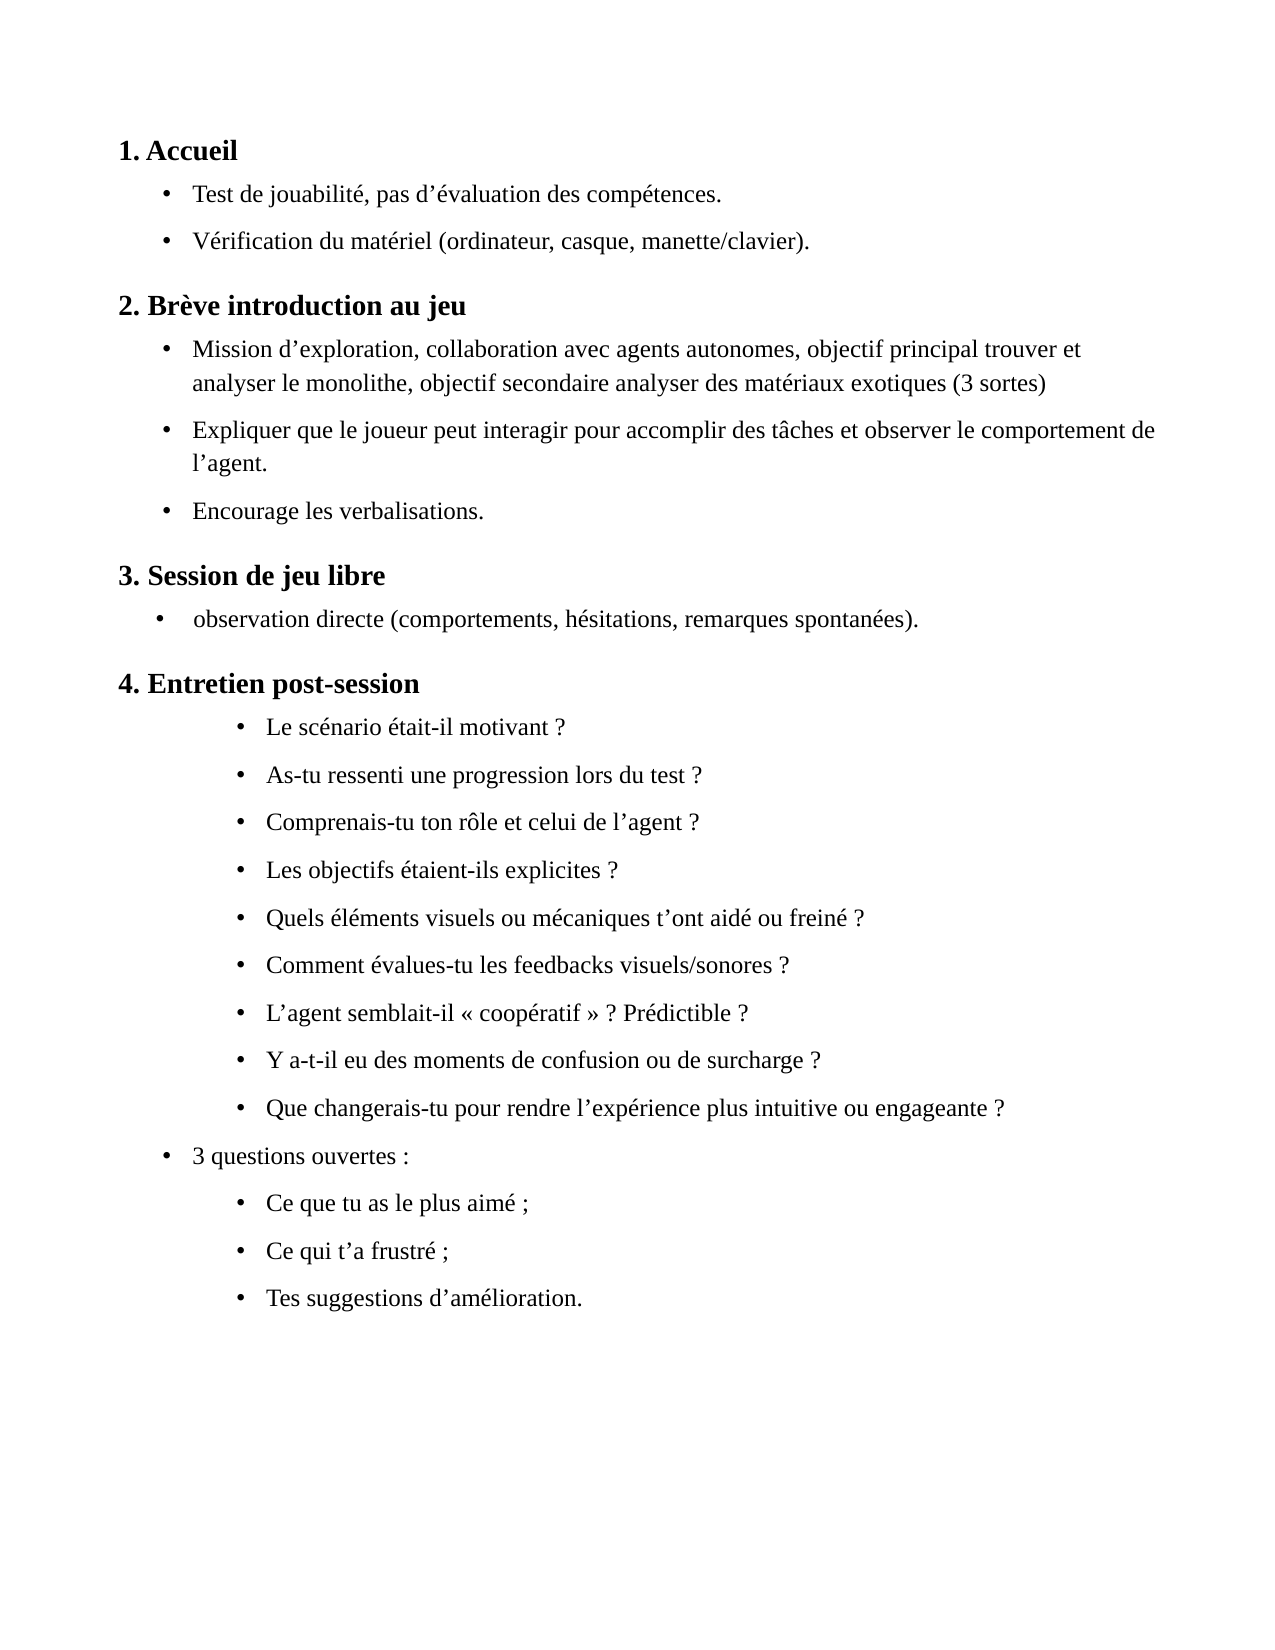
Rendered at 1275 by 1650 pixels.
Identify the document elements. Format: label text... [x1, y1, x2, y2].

list Ce qui t’a frustré ; [236, 1236, 1157, 1265]
list Vérification du matériel (ordinateur, casque, manette/clavier). [162, 226, 1157, 255]
list Que changerais-tu pour rendre l’expérience plus intuitive ou engageante ? [236, 1093, 1157, 1122]
list Y a-t-il eu des moments de confusion ou de surcharge ? [236, 1046, 1157, 1074]
list As-tu ressenti une progression lors du test ? [236, 760, 1157, 789]
list observation directe (comportements, hésitations, remarques spontanées). [156, 604, 1157, 633]
list 3 questions ouvertes : [162, 1141, 1157, 1169]
list Ce que tu as le plus aimé ; [236, 1188, 1157, 1217]
list Quels éléments visuels ou mécaniques t’ont aidé ou freiné ? [236, 903, 1157, 931]
list Comment évalues-tu les feedbacks visuels/sonores ? [236, 950, 1157, 979]
list Expliquer que le joueur peut interagir pour accomplir des tâches et observer le comportement de l’agent. [162, 415, 1157, 477]
subtitle 1. Accueil [118, 133, 1157, 166]
list L’agent semblait-il « coopératif » ? Prédictible ? [236, 998, 1157, 1027]
list Encourage les verbalisations. [162, 496, 1157, 524]
list Les objectifs étaient-ils explicites ? [236, 855, 1157, 884]
list Mission d’exploration, collaboration avec agents autonomes, objectif principal trouver et analyser le monolithe, objectif secondaire analyser des matériaux exotiques (3 sortes) [162, 334, 1157, 396]
list Tes suggestions d’amélioration. [236, 1283, 1157, 1312]
list Comprenais-tu ton rôle et celui de l’agent ? [236, 807, 1157, 836]
subtitle 4. Entretien post-session [118, 666, 1157, 700]
subtitle 3. Session de jeu libre [118, 558, 1157, 592]
list Le scénario était-il motivant ? [236, 712, 1157, 741]
list Test de jouabilité, pas d’évaluation des compétences. [162, 179, 1157, 207]
subtitle 2. Brève introduction au jeu [118, 288, 1157, 322]
